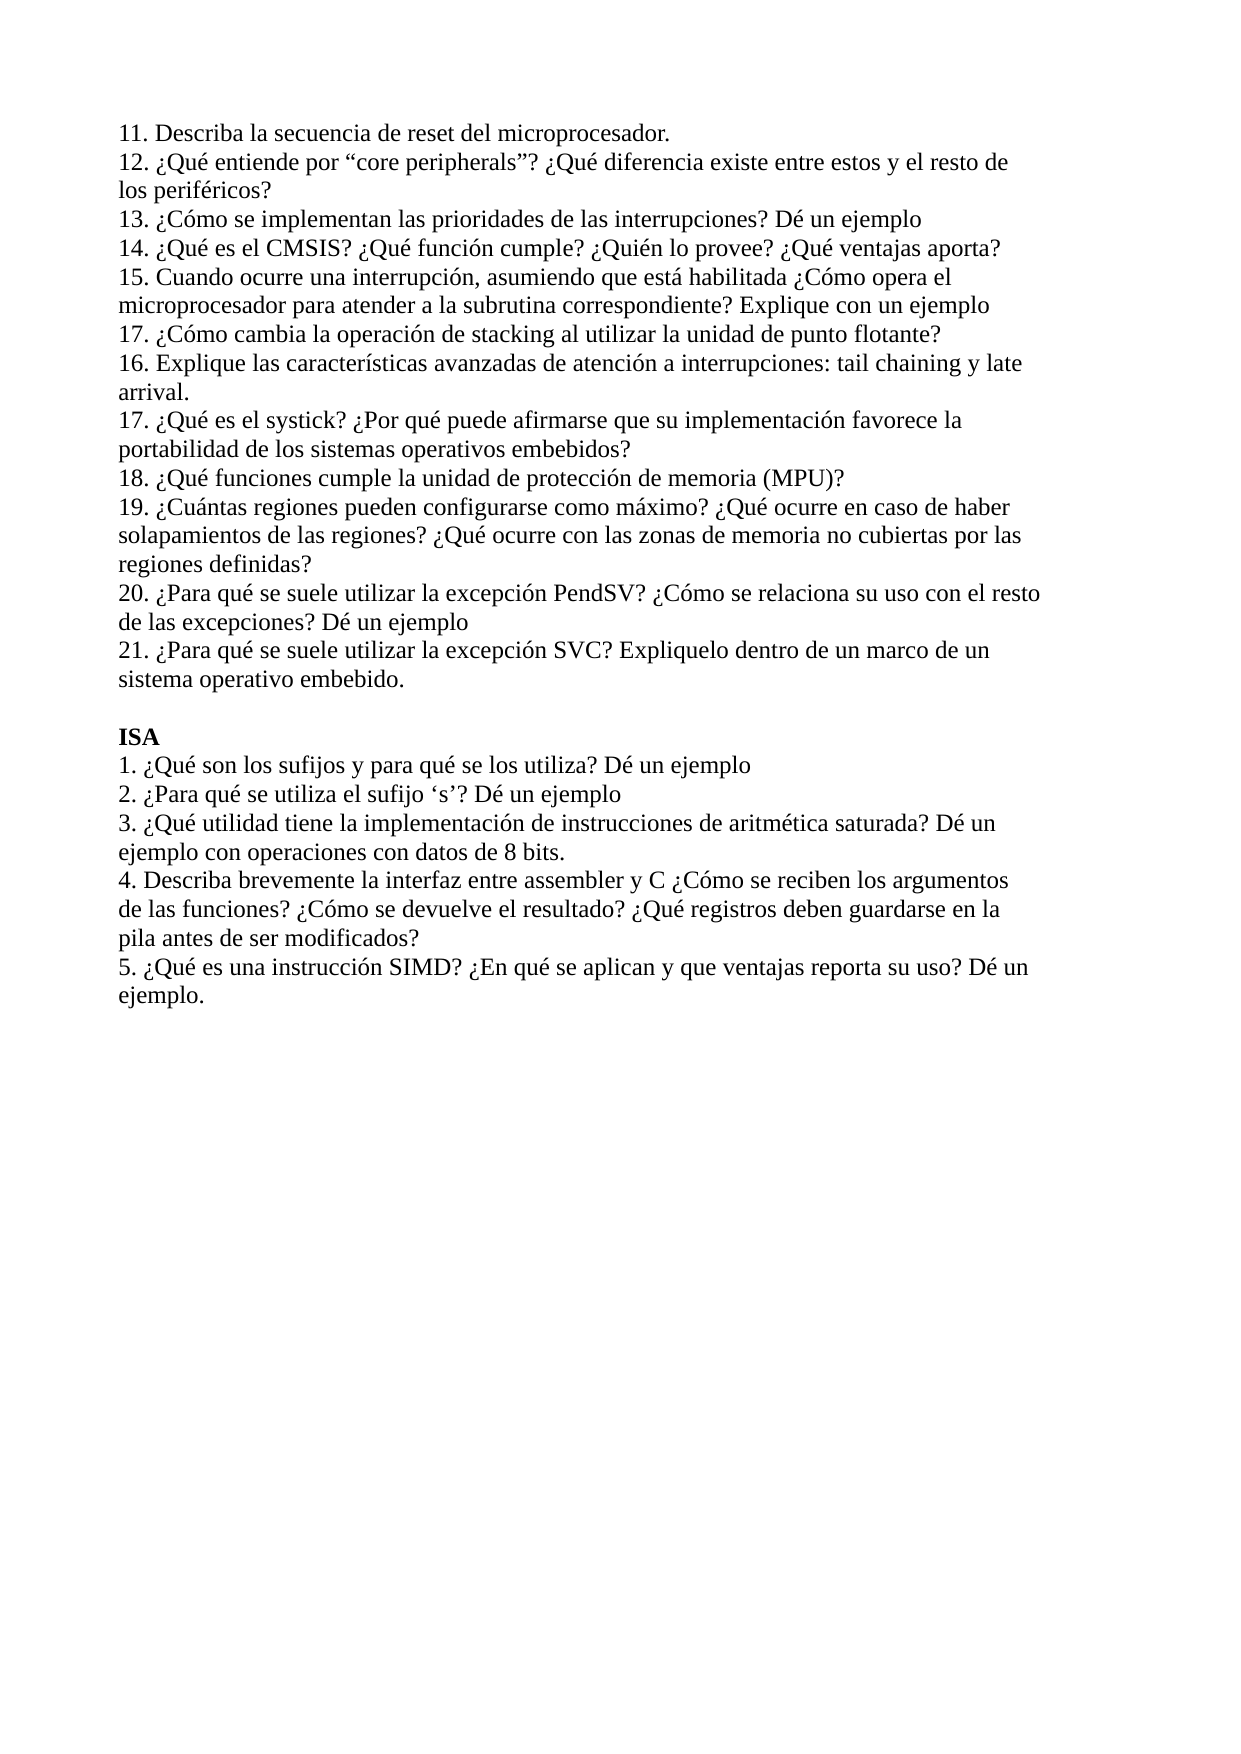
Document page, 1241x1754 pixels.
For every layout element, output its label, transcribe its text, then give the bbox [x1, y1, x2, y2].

text 2. ¿Para qué se utiliza el sufijo ‘s’? Dé un ejemplo [118, 779, 1122, 808]
text 17. ¿Cómo cambia la operación de stacking al utilizar la unidad de punto flotante? [118, 319, 1122, 348]
text regiones definidas? [118, 549, 1122, 578]
text de las funciones? ¿Cómo se devuelve el resultado? ¿Qué registros deben guardarse en la [118, 894, 1122, 923]
text 1. ¿Qué son los sufijos y para qué se los utiliza? Dé un ejemplo [118, 751, 1122, 779]
text 14. ¿Qué es el CMSIS? ¿Qué función cumple? ¿Quién lo provee? ¿Qué ventajas aporta? [118, 233, 1122, 262]
text 3. ¿Qué utilidad tiene la implementación de instrucciones de aritmética saturada? Dé un [118, 808, 1122, 837]
text 16. Explique las características avanzadas de atención a interrupciones: tail chaining y late [118, 348, 1122, 377]
text portabilidad de los sistemas operativos embebidos? [118, 434, 1122, 463]
text 20. ¿Para qué se suele utilizar la excepción PendSV? ¿Cómo se relaciona su uso con el resto [118, 578, 1122, 607]
text 5. ¿Qué es una instrucción SIMD? ¿En qué se aplican y que ventajas reporta su uso? Dé un [118, 952, 1122, 981]
text 4. Describa brevemente la interfaz entre assembler y C ¿Cómo se reciben los argumentos [118, 866, 1122, 894]
text ejemplo. [118, 981, 1122, 1009]
text 11. Describa la secuencia de reset del microprocesador. [118, 118, 1122, 147]
text 18. ¿Qué funciones cumple la unidad de protección de memoria (MPU)? [118, 463, 1122, 492]
text sistema operativo embebido. [118, 664, 1122, 693]
text 17. ¿Qué es el systick? ¿Por qué puede afirmarse que su implementación favorece la [118, 406, 1122, 434]
text de las excepciones? Dé un ejemplo [118, 607, 1122, 636]
text 21. ¿Para qué se suele utilizar la excepción SVC? Expliquelo dentro de un marco de un [118, 636, 1122, 664]
text 12. ¿Qué entiende por “core peripherals”? ¿Qué diferencia existe entre estos y el resto de [118, 147, 1122, 176]
text ISA [118, 722, 1122, 751]
text ejemplo con operaciones con datos de 8 bits. [118, 837, 1122, 866]
text solapamientos de las regiones? ¿Qué ocurre con las zonas de memoria no cubiertas por las [118, 521, 1122, 549]
text arrival. [118, 377, 1122, 406]
text 19. ¿Cuántas regiones pueden configurarse como máximo? ¿Qué ocurre en caso de haber [118, 492, 1122, 521]
text 15. Cuando ocurre una interrupción, asumiendo que está habilitada ¿Cómo opera el microprocesador para atender a la subrutina correspondiente? Explique con un ejemplo [118, 262, 1122, 319]
text 13. ¿Cómo se implementan las prioridades de las interrupciones? Dé un ejemplo [118, 204, 1122, 233]
text pila antes de ser modificados? [118, 923, 1122, 952]
text los periféricos? [118, 176, 1122, 204]
